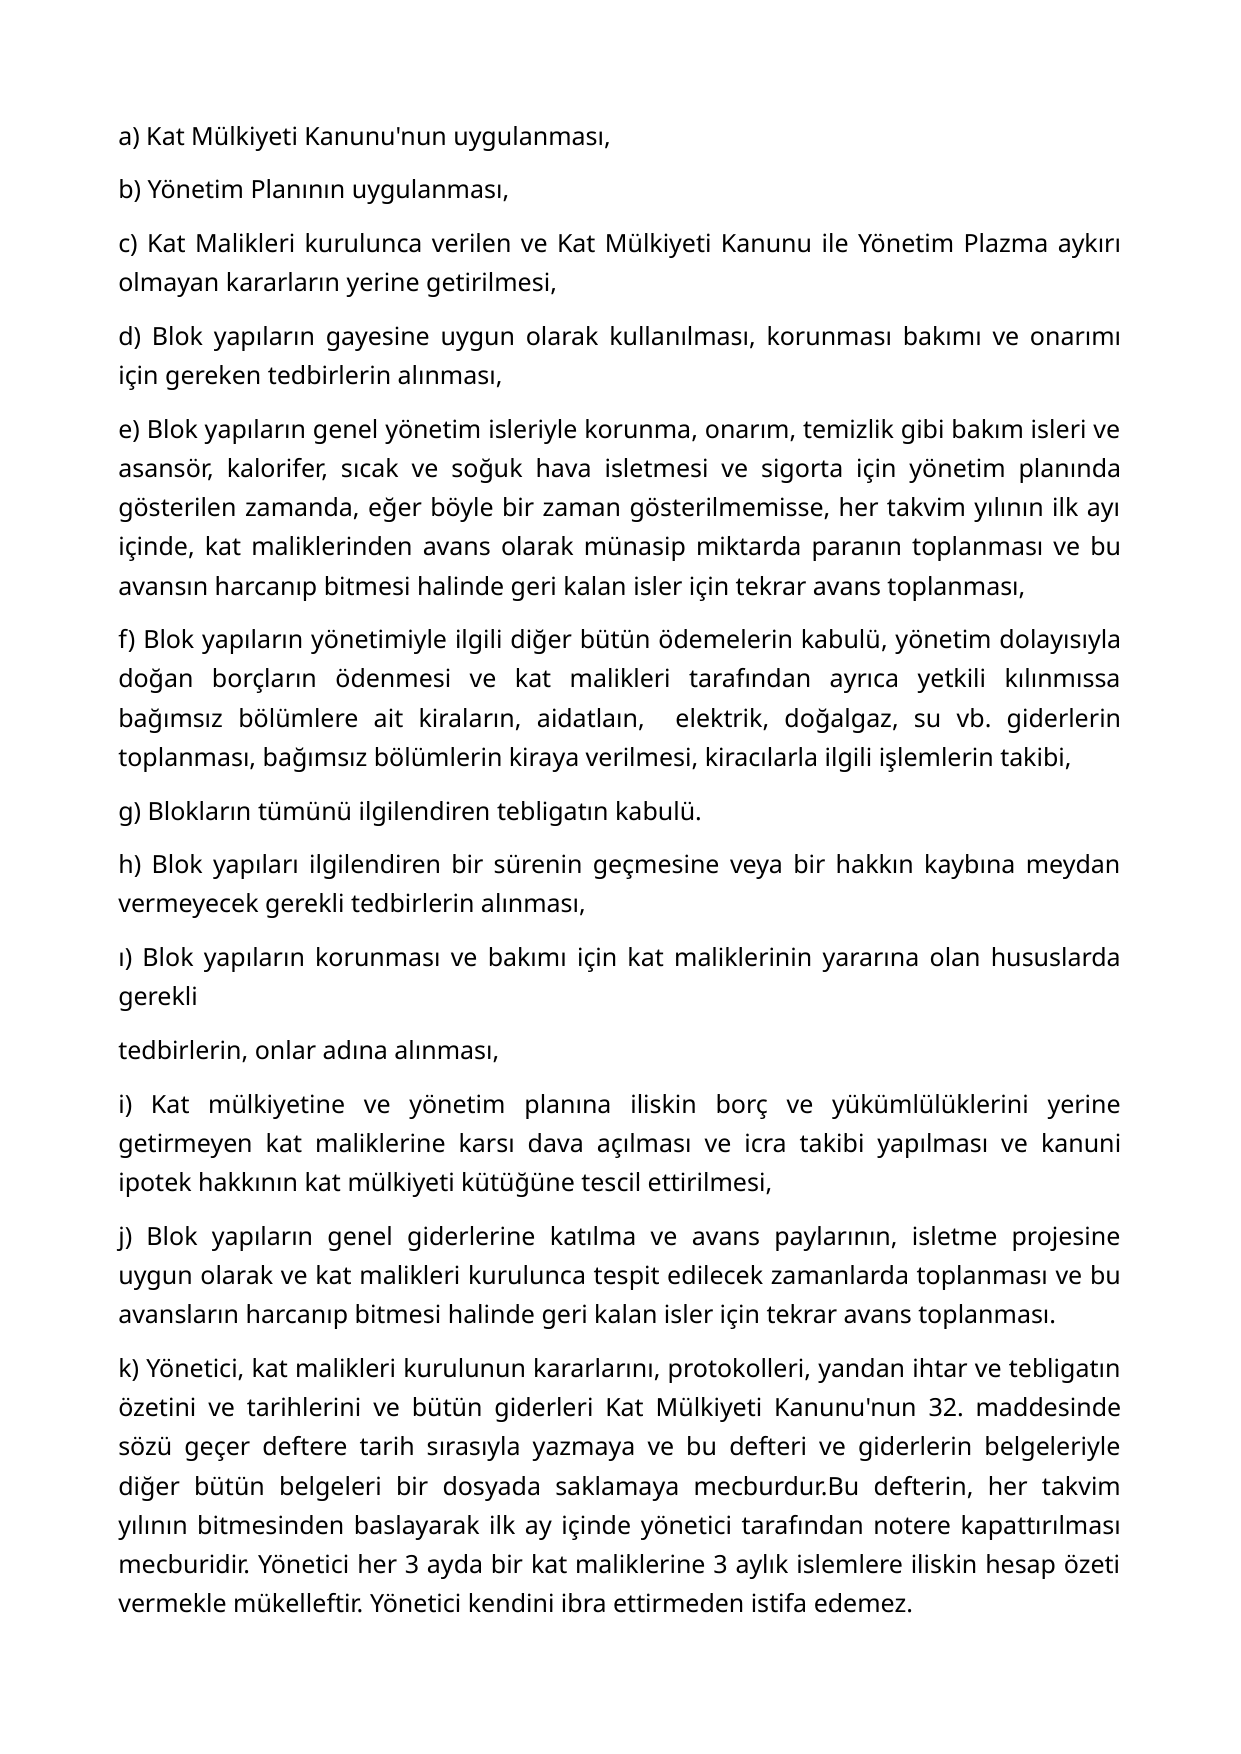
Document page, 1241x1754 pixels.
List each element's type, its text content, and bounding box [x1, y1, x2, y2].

text c) Kat Malikleri kurulunca verilen ve Kat Mülkiyeti Kanunu ile Yönetim Plazma aykırı olmayan kararların yerine getirilmesi, [118, 226, 1122, 299]
text g) Blokların tümünü ilgilendiren tebligatın kabulü. [118, 793, 1122, 827]
text b) Yönetim Planının uygulanması, [118, 172, 1122, 206]
text k) Yönetici, kat malikleri kurulunun kararlarını, protokolleri, yandan ihtar ve tebligatın özetini ve tarihlerini ve bütün giderleri Kat Mülkiyeti Kanunu'nun 32. maddesinde sözü geçer deftere tarih sırasıyla yazmaya ve bu defteri ve giderlerin belgeleriyle diğer bütün belgeleri bir dosyada saklamaya mecburdur.Bu defterin, her takvim yılının bitmesinden baslayarak ilk ay içinde yönetici tarafından notere kapattırılması mecburidir. Yönetici her 3 ayda bir kat maliklerine 3 aylık islemlere iliskin hesap özeti vermekle mükelleftir. Yönetici kendini ibra ettirmeden istifa edemez. [118, 1351, 1122, 1620]
text i) Kat mülkiyetine ve yönetim planına iliskin borç ve yükümlülüklerini yerine getirmeyen kat maliklerine karsı dava açılması ve icra takibi yapılması ve kanuni ipotek hakkının kat mülkiyeti kütüğüne tescil ettirilmesi, [118, 1086, 1122, 1199]
text e) Blok yapıların genel yönetim isleriyle korunma, onarım, temizlik gibi bakım isleri ve asansör, kalorifer, sıcak ve soğuk hava isletmesi ve sigorta için yönetim planında gösterilen zamanda, eğer böyle bir zaman gösterilmemisse, her takvim yılının ilk ayı içinde, kat maliklerinden avans olarak münasip miktarda paranın toplanması ve bu avansın harcanıp bitmesi halinde geri kalan isler için tekrar avans toplanması, [118, 411, 1122, 602]
text j) Blok yapıların genel giderlerine katılma ve avans paylarının, isletme projesine uygun olarak ve kat malikleri kurulunca tespit edilecek zamanlarda toplanması ve bu avansların harcanıp bitmesi halinde geri kalan isler için tekrar avans toplanması. [118, 1218, 1122, 1331]
text tedbirlerin, onlar adına alınması, [118, 1033, 1122, 1067]
text f) Blok yapıların yönetimiyle ilgili diğer bütün ödemelerin kabulü, yönetim dolayısıyla doğan borçların ödenmesi ve kat malikleri tarafından ayrıca yetkili kılınmıssa bağımsız bölümlere ait kiraların, aidatlaın, elektrik, doğalgaz, su vb. giderlerin toplanması, bağımsız bölümlerin kiraya verilmesi, kiracılarla ilgili işlemlerin takibi, [118, 622, 1122, 773]
text a) Kat Mülkiyeti Kanunu'nun uygulanması, [118, 118, 1122, 152]
text ı) Blok yapıların korunması ve bakımı için kat maliklerinin yararına olan hususlarda gerekli [118, 940, 1122, 1013]
text d) Blok yapıların gayesine uygun olarak kullanılması, korunması bakımı ve onarımı için gereken tedbirlerin alınması, [118, 318, 1122, 392]
text h) Blok yapıları ilgilendiren bir sürenin geçmesine veya bir hakkın kaybına meydan vermeyecek gerekli tedbirlerin alınması, [118, 847, 1122, 920]
